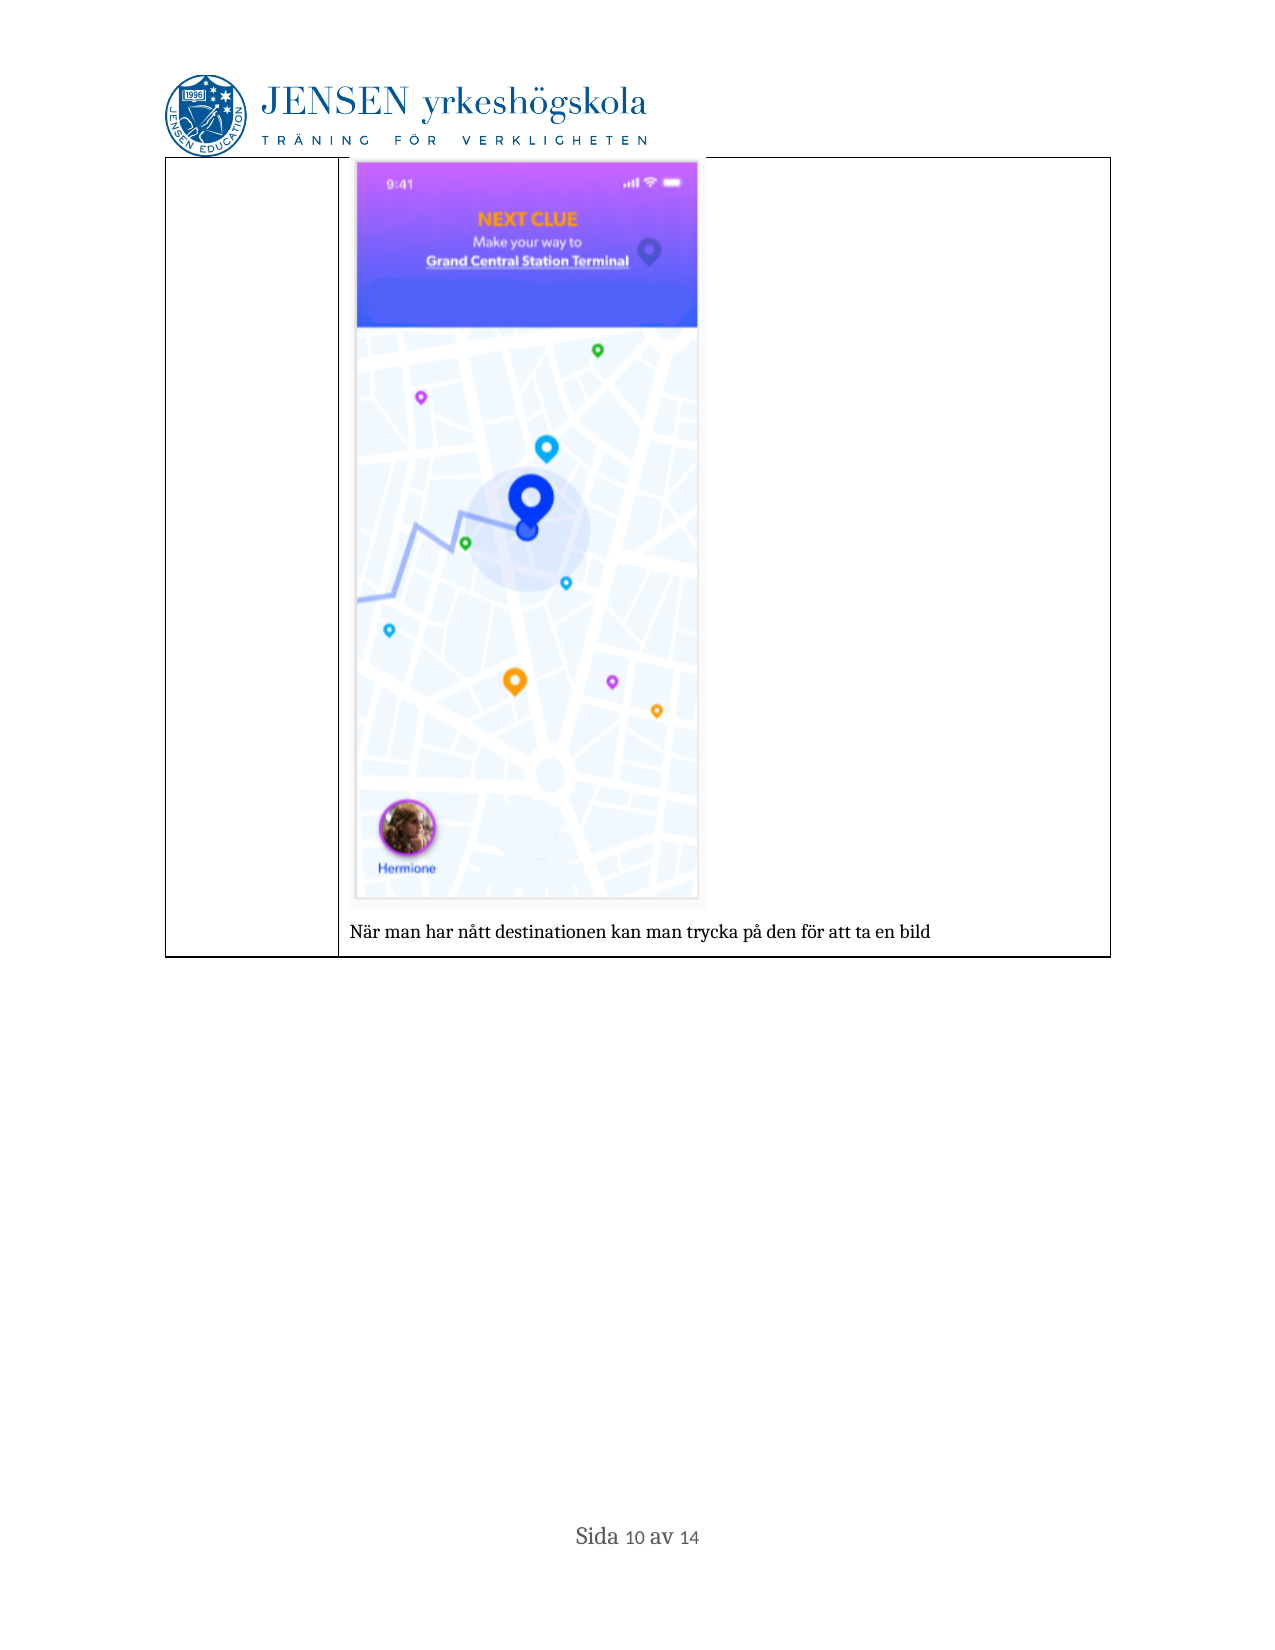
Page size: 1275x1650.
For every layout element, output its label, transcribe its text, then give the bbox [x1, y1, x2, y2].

table_cell När man har nått destinationen kan man trycka på den för att ta en bild [339, 158, 1110, 956]
picture [165, 75, 707, 909]
table_cell [166, 158, 338, 956]
